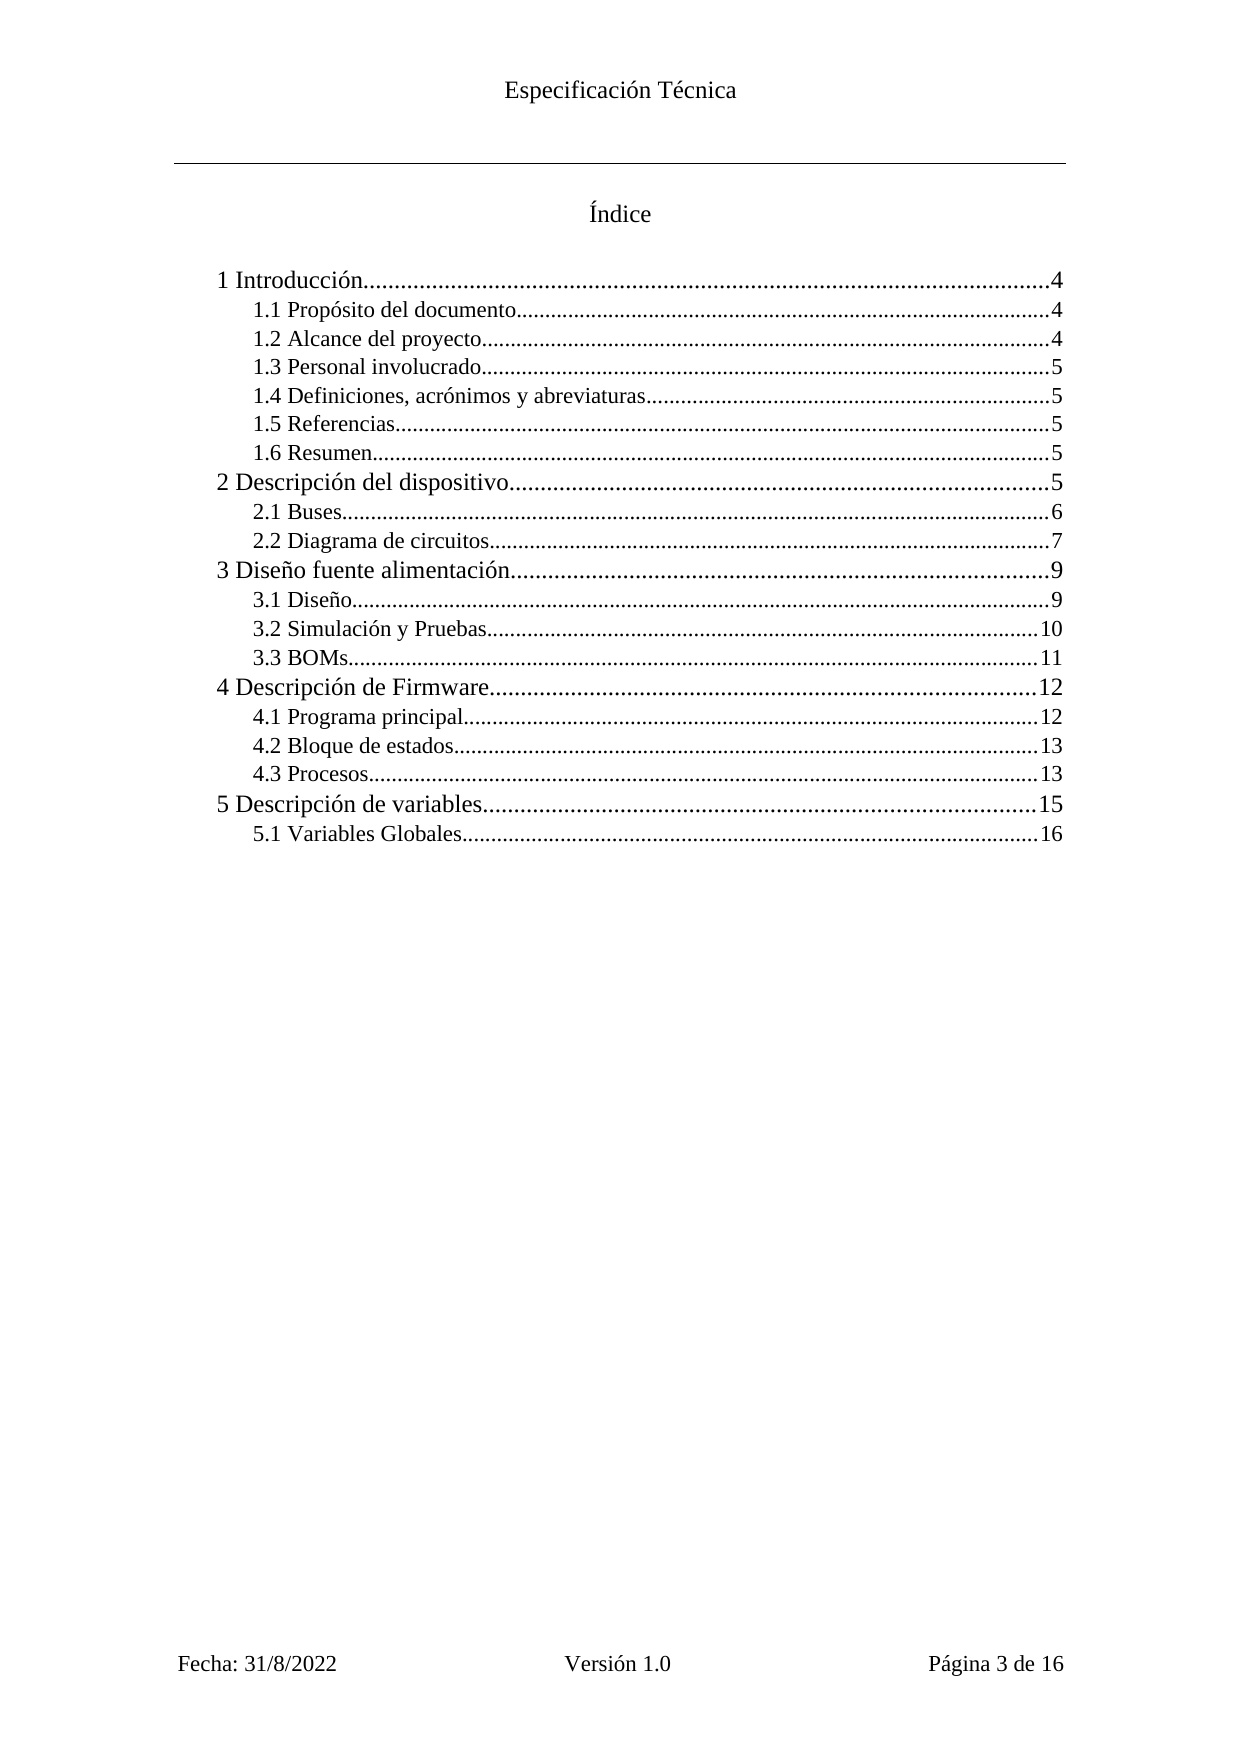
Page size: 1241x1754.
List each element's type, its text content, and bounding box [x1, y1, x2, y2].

text 1.3 Personal involucrado 5 [253, 353, 1063, 379]
text 4.3 Procesos 13 [253, 760, 1063, 787]
text 2.1 Buses 6 [253, 498, 1063, 525]
text 5.1 Variables Globales 16 [253, 820, 1063, 846]
text 2 Descripción del dispositivo 5 [216, 467, 1063, 496]
text 1.6 Resumen 5 [253, 439, 1063, 465]
text 5 Descripción de variables 15 [216, 789, 1063, 817]
text Índice [177, 199, 1063, 228]
text 4 Descripción de Firmware 12 [216, 672, 1063, 701]
text 3.2 Simulación y Pruebas 10 [253, 615, 1063, 641]
text 1.4 Definiciones, acrónimos y abreviaturas 5 [253, 382, 1063, 408]
text 4.2 Bloque de estados 13 [253, 732, 1063, 758]
text 3.3 BOMs 11 [253, 643, 1063, 670]
text 2.2 Diagrama de circuitos 7 [253, 527, 1063, 553]
text 1 Introducción 4 [216, 265, 1063, 294]
text 1.2 Alcance del proyecto 4 [253, 324, 1063, 351]
text 4.1 Programa principal 12 [253, 703, 1063, 729]
text 1.1 Propósito del documento 4 [253, 296, 1063, 322]
text 1.5 Referencias 5 [253, 410, 1063, 437]
text 3.1 Diseño 9 [253, 586, 1063, 613]
text 3 Diseño fuente alimentación 9 [216, 555, 1063, 584]
